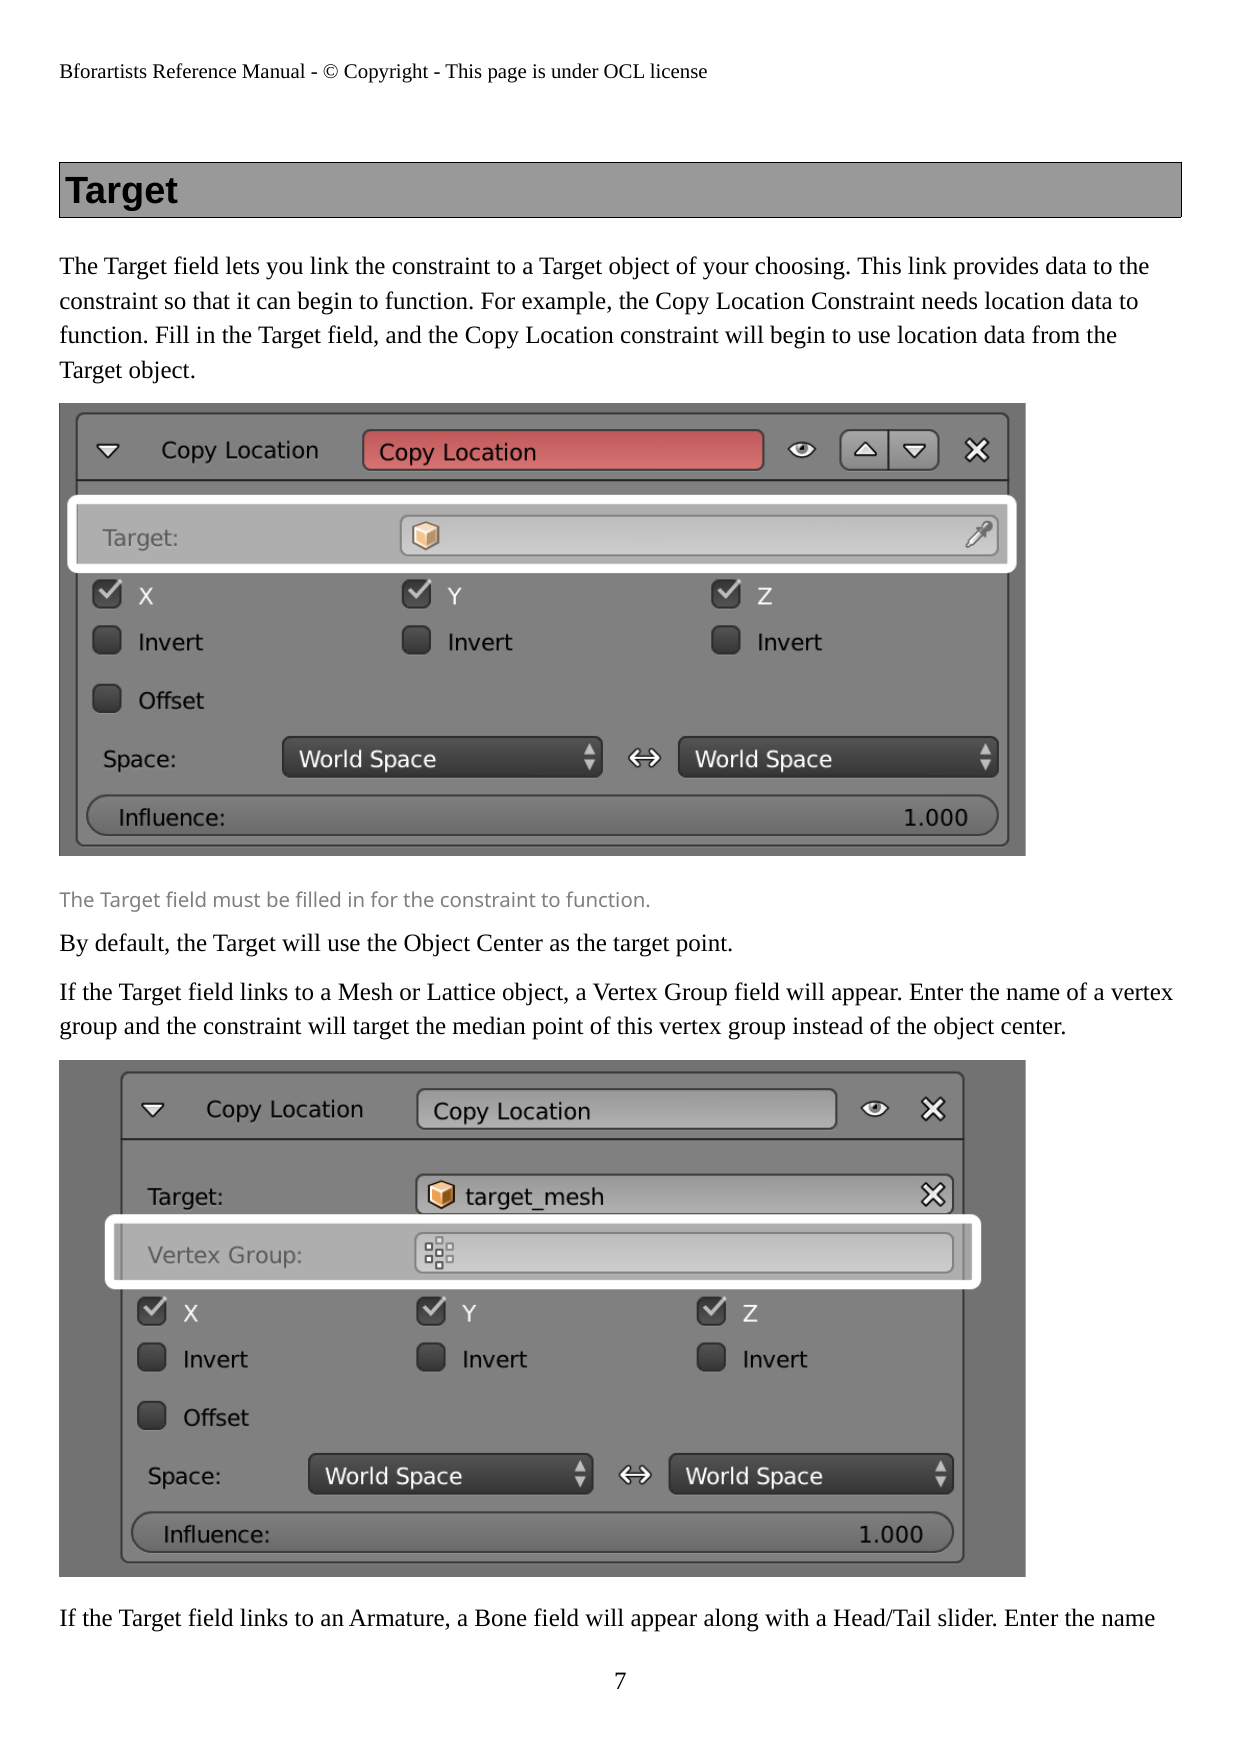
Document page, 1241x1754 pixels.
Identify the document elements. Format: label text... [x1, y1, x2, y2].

picture [59, 403, 1026, 856]
text The Target field must be filled in for the constraint to function. [59, 882, 1181, 913]
text By default, the Target will use the Object Center as the target point. [59, 928, 1181, 956]
text If the Target field links to a Mesh or Lattice object, a Vertex Group field will appear. Enter the name of a vertex group and the constraint will target the median point of this vertex group instead of the object center. [59, 977, 1181, 1040]
text If the Target field links to an Armature, a Bone field will appear along with a Head/Tail slider. Enter the name [59, 1603, 1181, 1631]
text The Target field lets you link the constraint to a Target object of your choosing. This link provides data to the constraint so that it can begin to function. For example, the Copy Location Constraint needs location data to function. Fill in the Target field, and the Copy Location constraint will begin to use location data from the Target object. [59, 251, 1181, 384]
picture [59, 1060, 1026, 1577]
table_header Target [60, 163, 1181, 217]
